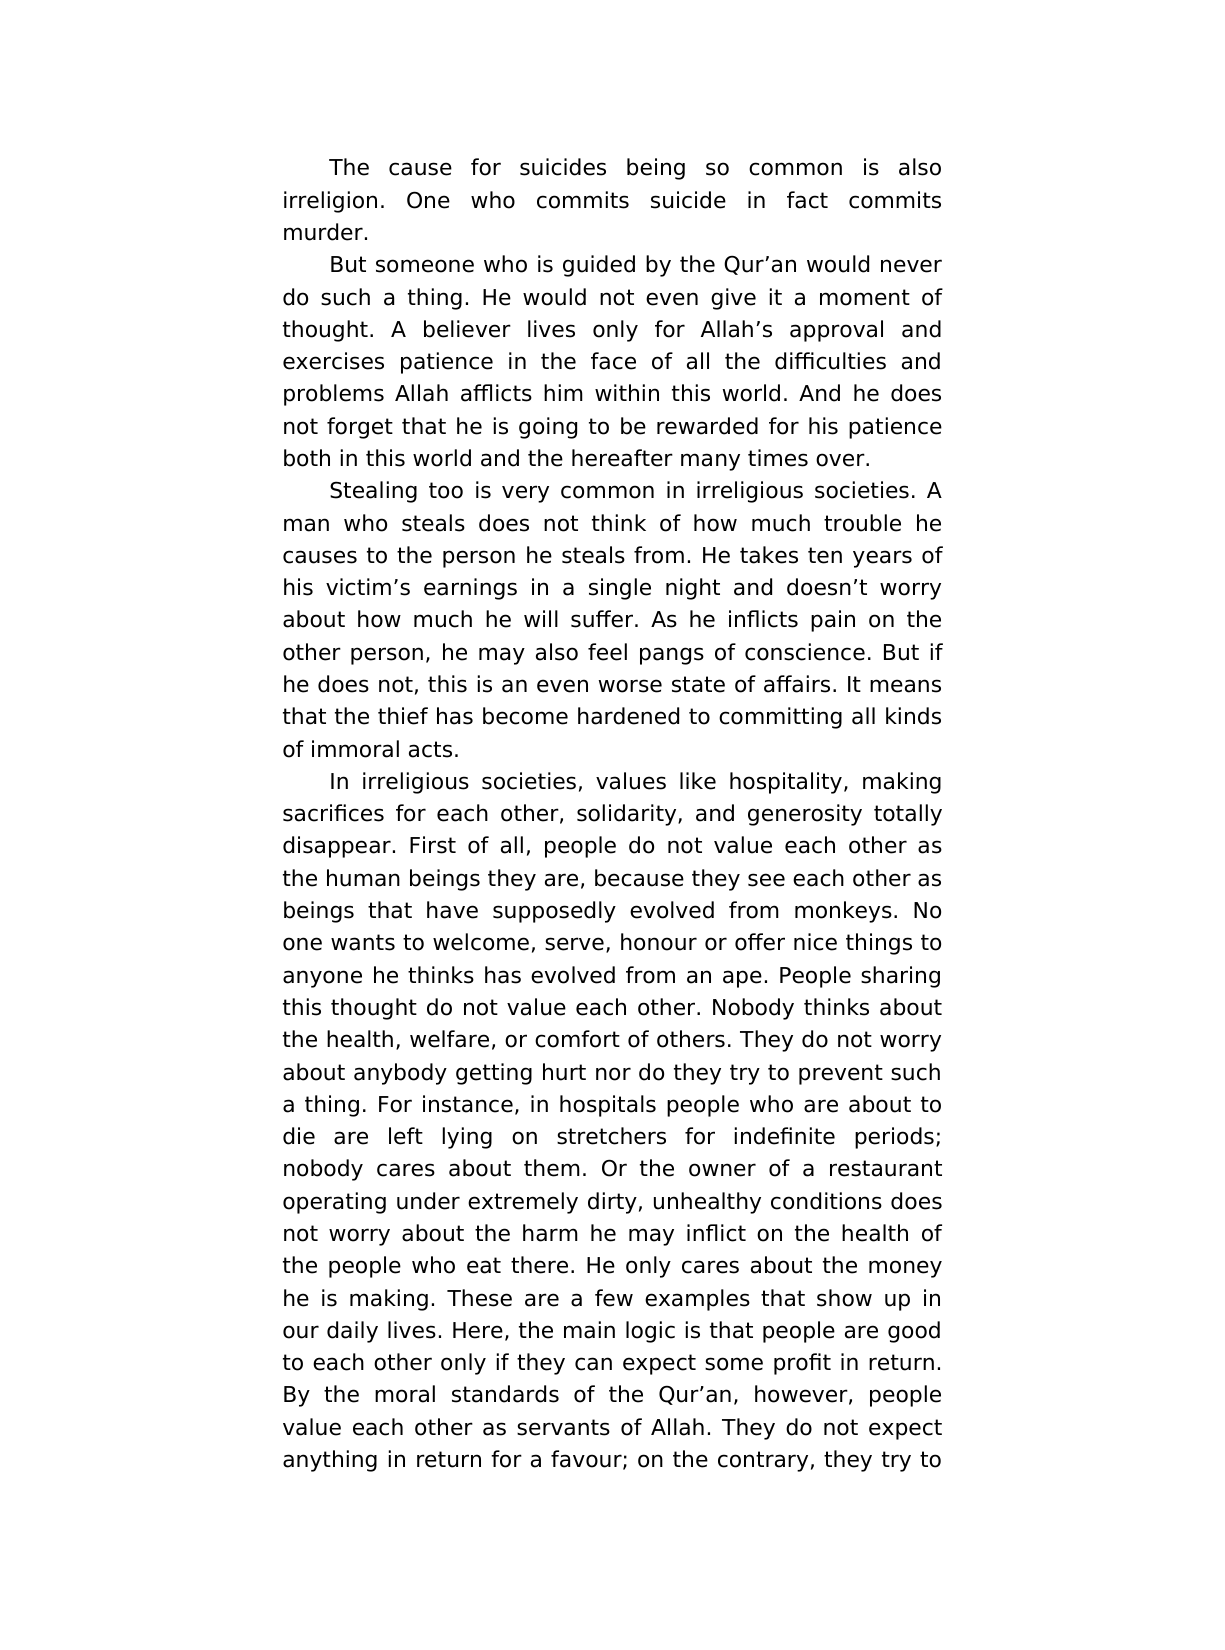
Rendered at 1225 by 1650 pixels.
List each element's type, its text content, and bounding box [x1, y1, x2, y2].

text The cause for suicides being so common is also irreligion. One who commits suicide in fact commits murder. [282, 150, 943, 247]
text Stealing too is very common in irreligious societies. A man who steals does not think of how much trouble he causes to the person he steals from. He takes ten years of his victim’s earnings in a single night and doesn’t worry about how much he will suffer. As he inflicts pain on the other person, he may also feel pangs of conscience. But if he does not, this is an even worse state of affairs. It means that the thief has become hardened to committing all kinds of immoral acts. [282, 473, 943, 763]
text But someone who is guided by the Qur’an would never do such a thing. He would not even give it a moment of thought. A believer lives only for Allah’s approval and exercises patience in the face of all the difficulties and problems Allah afflicts him within this world. And he does not forget that he is going to be rewarded for his patience both in this world and the hereafter many times over. [282, 247, 943, 473]
text In irreligious societies, values like hospitality, making sacrifices for each other, solidarity, and generosity totally disappear. First of all, people do not value each other as the human beings they are, because they see each other as beings that have supposedly evolved from monkeys. No one wants to welcome, serve, honour or offer nice things to anyone he thinks has evolved from an ape. People sharing this thought do not value each other. Nobody thinks about the health, welfare, or comfort of others. They do not worry about anybody getting hurt nor do they try to prevent such a thing. For instance, in hospitals people who are about to die are left lying on stretchers for indefinite periods; nobody cares about them. Or the owner of a restaurant operating under extremely dirty, unhealthy conditions does not worry about the harm he may inflict on the health of the people who eat there. He only cares about the money he is making. These are a few examples that show up in our daily lives. Here, the main logic is that people are good to each other only if they can expect some profit in return. By the moral standards of the Qur’an, however, people value each other as servants of Allah. They do not expect anything in return for a favour; on the contrary, they try to [282, 763, 943, 1474]
